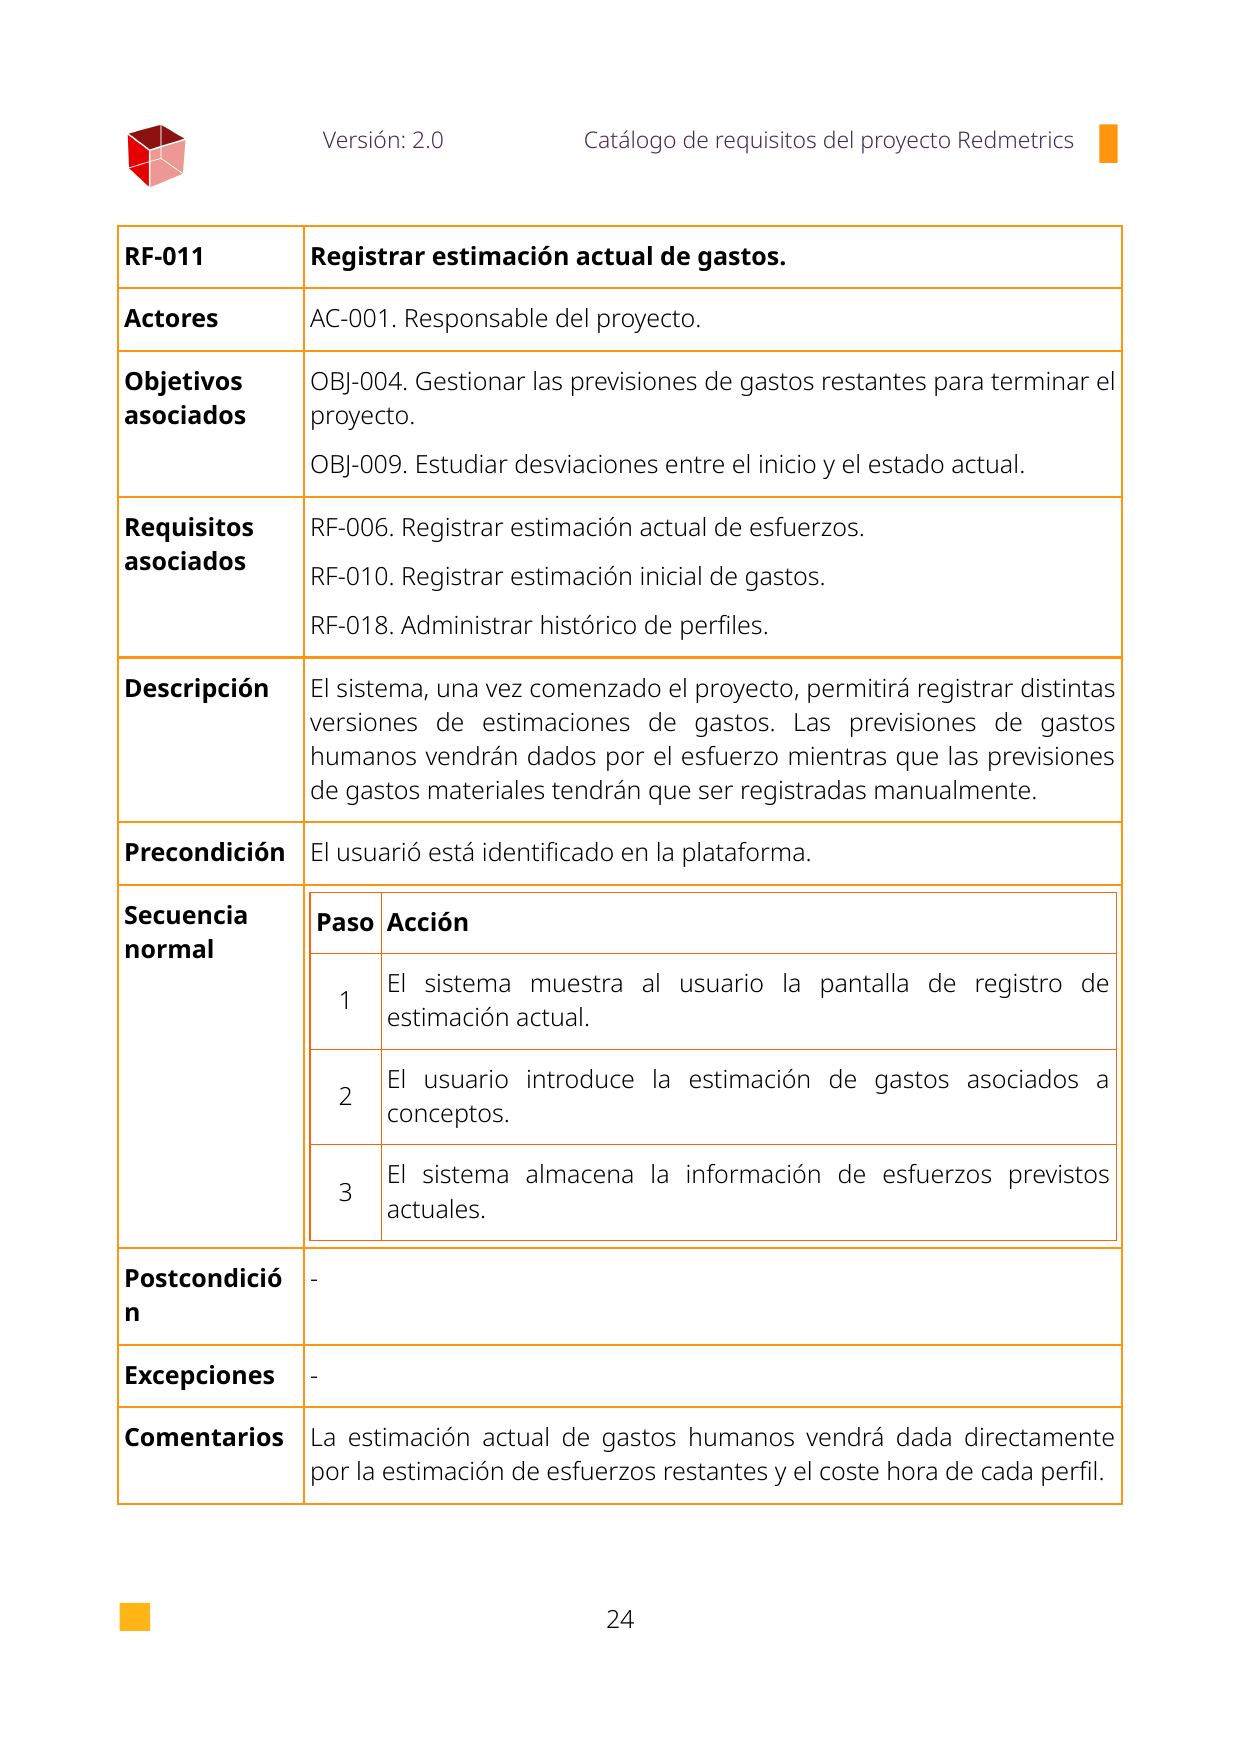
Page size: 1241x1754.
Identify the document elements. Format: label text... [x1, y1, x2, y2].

table_cell El usuario introduce la estimación de gastos asociados a conceptos. [382, 1050, 1116, 1144]
table_cell El sistema, una vez comenzado el proyecto, permitirá registrar distintas versiones de estimaciones de gastos. Las previsiones de gastos humanos vendrán dados por el esfuerzo mientras que las previsiones de gastos materiales tendrán que ser registradas manualmente. [305, 659, 1121, 821]
table_cell La estimación actual de gastos humanos vendrá dada directamente por la estimación de esfuerzos restantes y el coste hora de cada perfil. [305, 1408, 1121, 1503]
table_cell AC-001. Responsable del proyecto. [305, 289, 1121, 350]
table_cell Secuencia normal [119, 886, 303, 1247]
table_header RF-011 [119, 227, 303, 287]
table_cell El sistema muestra al usuario la pantalla de registro de estimación actual. [382, 954, 1116, 1049]
table_cell [305, 886, 1121, 1247]
table_cell El sistema almacena la información de esfuerzos previstos actuales. [382, 1145, 1116, 1240]
table_cell OBJ-004. Gestionar las previsiones de gastos restantes para terminar el proyecto. OBJ-009. Estudiar desviaciones entre el inicio y el estado actual. [305, 352, 1121, 496]
table_header Acción [382, 893, 1116, 953]
table_header Paso [311, 893, 381, 953]
table_cell El usuarió está identificado en la plataforma. [305, 823, 1121, 884]
table_cell Actores [119, 289, 303, 350]
table_cell 3 [311, 1145, 381, 1240]
table_cell Comentarios [119, 1408, 303, 1503]
table_cell - [305, 1249, 1121, 1343]
picture [123, 123, 189, 189]
table_cell Precondición [119, 823, 303, 884]
table_cell 1 [311, 954, 381, 1049]
table_cell Requisitos asociados [119, 498, 303, 656]
table_cell Excepciones [119, 1346, 303, 1406]
table_cell Descripción [119, 659, 303, 821]
table_cell Objetivos asociados [119, 352, 303, 496]
table_cell 2 [311, 1050, 381, 1144]
table_cell - [305, 1346, 1121, 1406]
table_cell RF-006. Registrar estimación actual de esfuerzos. RF-010. Registrar estimación inicial de gastos. RF-018. Administrar histórico de perfiles. [305, 498, 1121, 656]
table_header Registrar estimación actual de gastos. [305, 227, 1121, 287]
table_cell Postcondición [119, 1249, 303, 1343]
